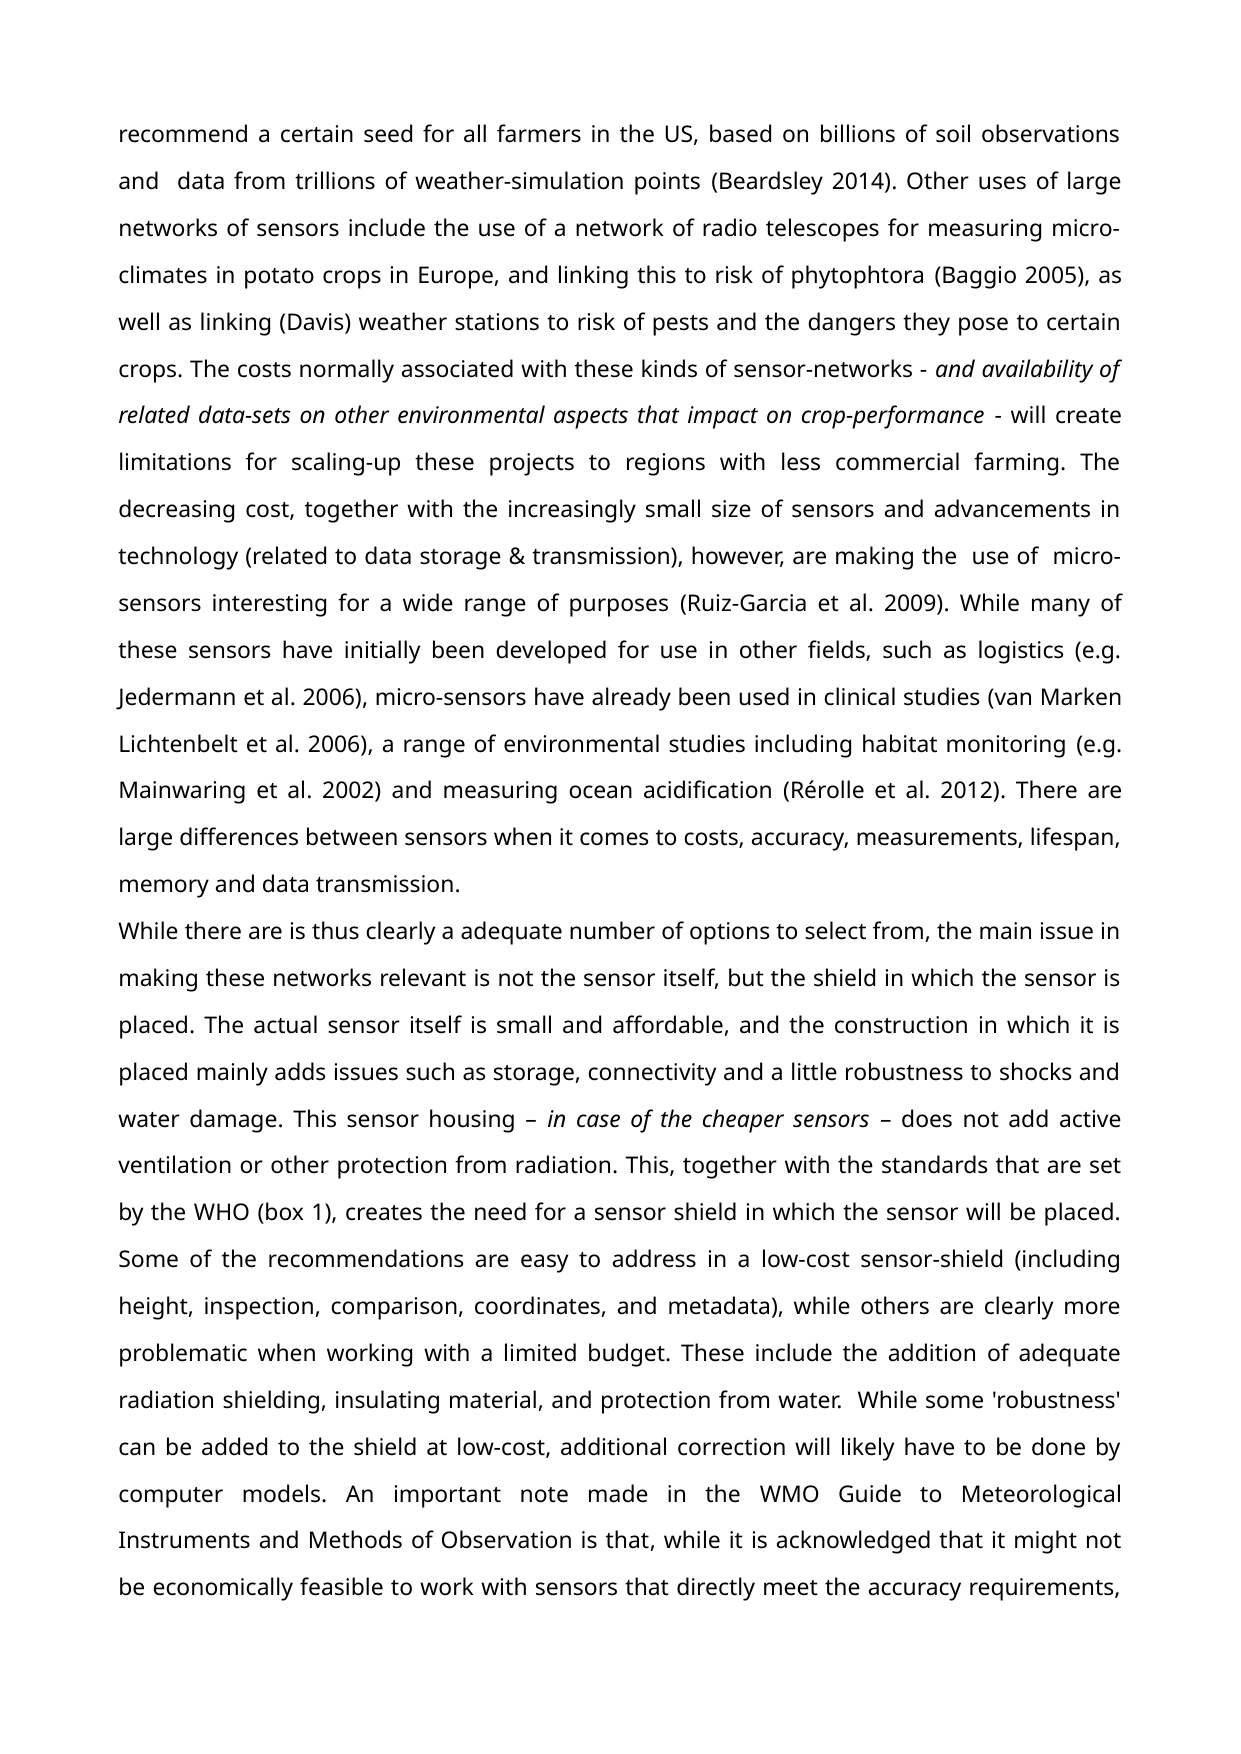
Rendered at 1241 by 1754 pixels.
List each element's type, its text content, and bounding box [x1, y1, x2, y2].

text recommend a certain seed for all farmers in the US, based on billions of soil observations and data from trillions of weather-simulation points (Beardsley 2014)⁠. Other uses of large networks of sensors include the use of a network of radio telescopes for measuring micro-climates in potato crops in Europe, and linking this to risk of phytophtora (Baggio 2005)⁠, as well as linking (Davis) weather stations to risk of pests and the dangers they pose to certain crops. The costs normally associated with these kinds of sensor-networks - and availability of related data-sets on other environmental aspects that impact on crop-performance - will create limitations for scaling-up these projects to regions with less commercial farming. The decreasing cost, together with the increasingly small size of sensors and advancements in technology (related to data storage & transmission), however, are making the use of micro-sensors interesting for a wide range of purposes (Ruiz-Garcia et al. 2009)⁠. While many of these sensors have initially been developed for use in other fields, such as logistics (e.g. Jedermann et al. 2006)⁠, micro-sensors have already been used in clinical studies (van Marken Lichtenbelt et al. 2006)⁠, a range of environmental studies including habitat monitoring (e.g. Mainwaring et al. 2002)⁠ and measuring ocean acidification (Rérolle et al. 2012)⁠. There are large differences between sensors when it comes to costs, accuracy, measurements, lifespan, memory and data transmission. [118, 118, 1122, 899]
text While there are is thus clearly a adequate number of options to select from, the main issue in making these networks relevant is not the sensor itself, but the shield in which the sensor is placed. The actual sensor itself is small and affordable, and the construction in which it is placed mainly adds issues such as storage, connectivity and a little robustness to shocks and water damage. This sensor housing – in case of the cheaper sensors – does not add active ventilation or other protection from radiation. This, together with the standards that are set by the WHO (box 1), creates the need for a sensor shield in which the sensor will be placed. Some of the recommendations are easy to address in a low-cost sensor-shield (including height, inspection, comparison, coordinates, and metadata), while others are clearly more problematic when working with a limited budget. These include the addition of adequate radiation shielding, insulating material, and protection from water. While some 'robustness' can be added to the shield at low-cost, additional correction will likely have to be done by computer models. An important note made in the WMO Guide to Meteorological Instruments and Methods of Observation is that, while it is acknowledged that it might not be economically feasible to work with sensors that directly meet the accuracy requirements, [118, 915, 1122, 1602]
